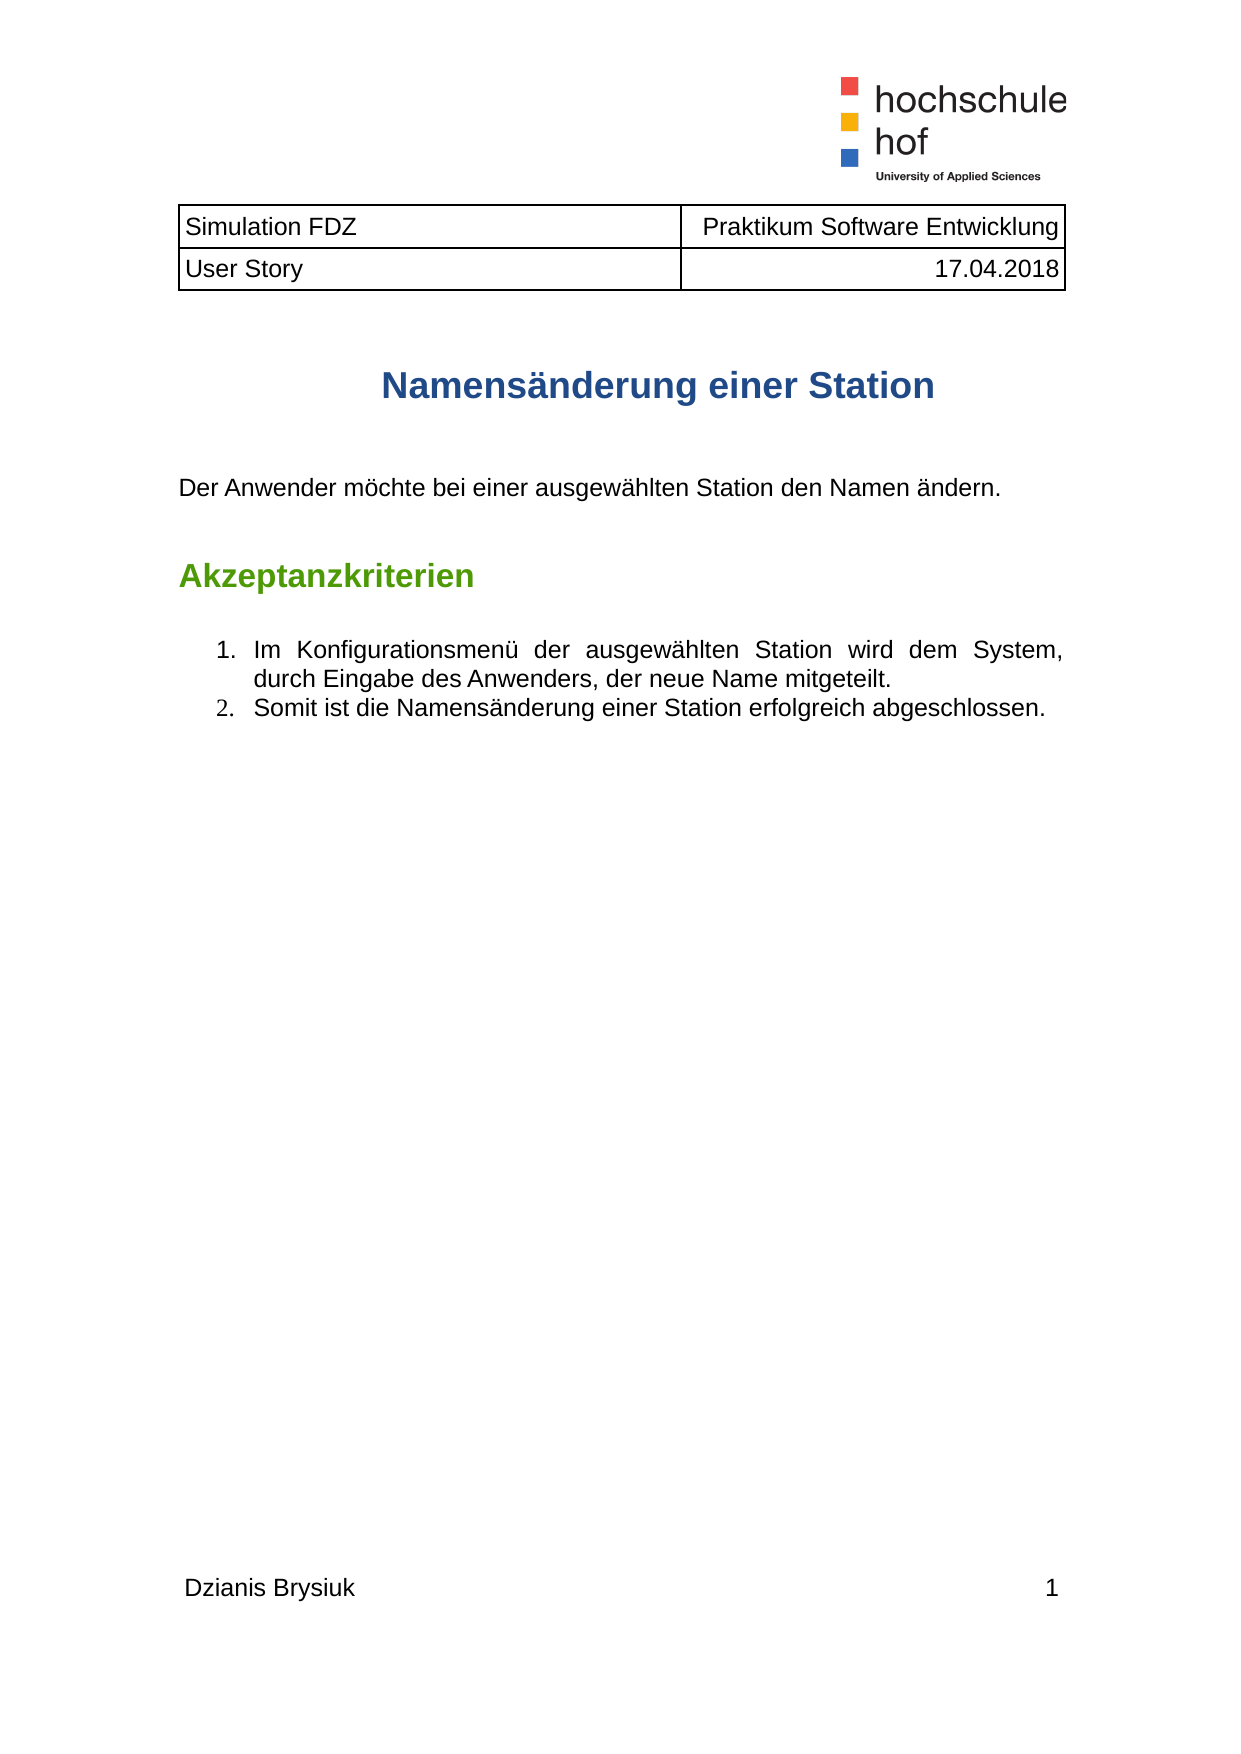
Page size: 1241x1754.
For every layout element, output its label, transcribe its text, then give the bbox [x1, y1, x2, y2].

list Somit ist die Namensänderung einer Station erfolgreich abgeschlossen. [216, 693, 1064, 722]
list Im Konfigurationsmenü der ausgewählten Station wird dem System, durch Eingabe des Anwenders, der neue Name mitgeteilt. [216, 635, 1064, 693]
subtitle Akzeptanzkriterien [178, 556, 1064, 594]
text Der Anwender möchte bei einer ausgewählten Station den Namen ändern. [178, 473, 1064, 502]
text Namensänderung einer Station [178, 363, 1064, 406]
